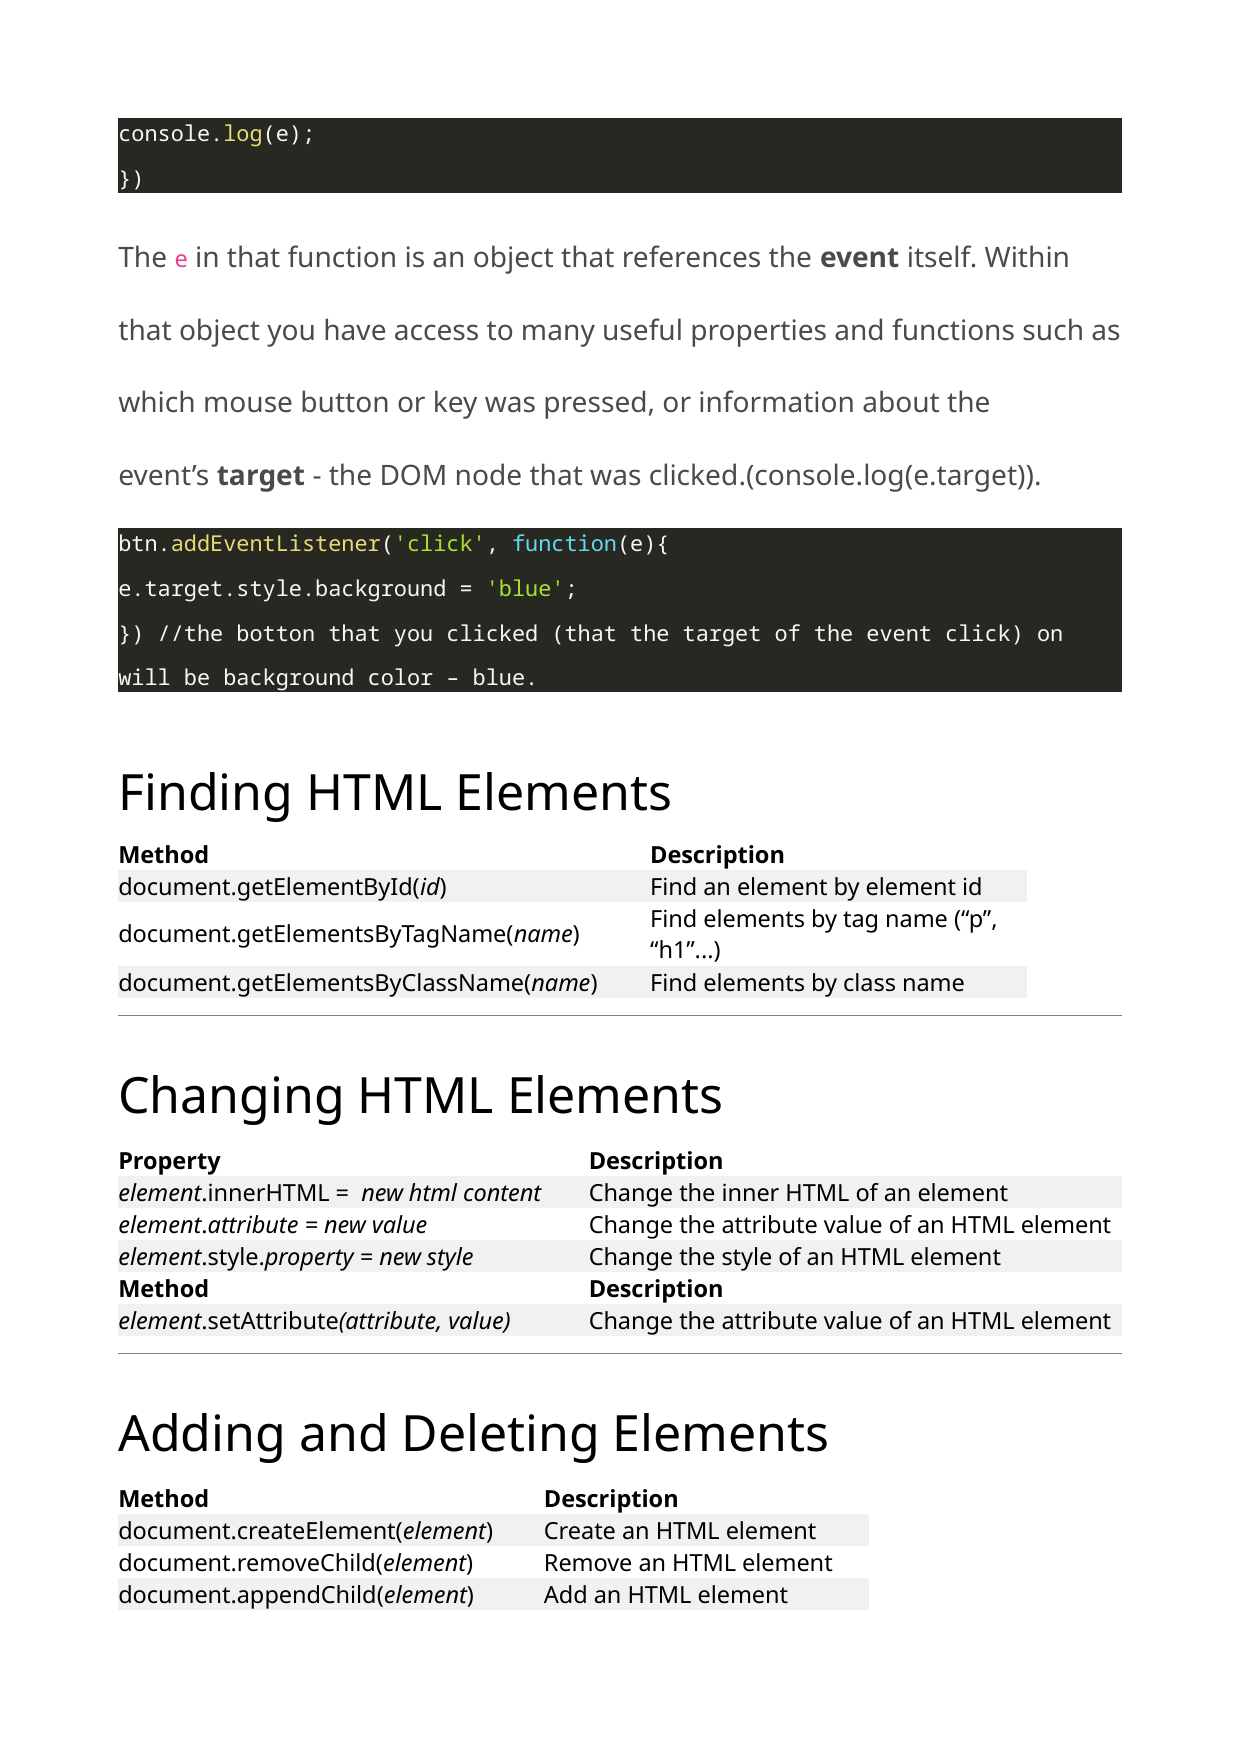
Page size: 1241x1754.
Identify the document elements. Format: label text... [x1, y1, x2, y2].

table_header Property [118, 1144, 588, 1176]
text console.log(e); [118, 118, 1122, 148]
table_cell document.removeChild(element) [118, 1546, 544, 1578]
table_cell document.getElementsByTagName(name) [118, 902, 650, 966]
table_cell document.appendChild(element) [118, 1578, 544, 1610]
table_cell Change the inner HTML of an element [589, 1176, 1122, 1208]
table_cell Add an HTML element [544, 1578, 869, 1610]
table_cell Change the attribute value of an HTML element [589, 1208, 1122, 1240]
text e.target.style.background = 'blue'; [118, 573, 1122, 603]
table_cell Method [118, 1272, 588, 1304]
table_cell Create an HTML element [544, 1514, 869, 1546]
table_cell document.getElementById(id) [118, 870, 650, 902]
table_header Method [118, 838, 650, 870]
table_header Description [650, 838, 1027, 870]
table_cell element.style.property = new style [118, 1240, 588, 1272]
table_cell document.getElementsByClassName(name) [118, 966, 650, 998]
table_cell Description [589, 1272, 1122, 1304]
table_header Method [118, 1482, 544, 1514]
table_cell Remove an HTML element [544, 1546, 869, 1578]
text }) //the botton that you clicked (that the target of the event click) on will be background color – blue. [118, 618, 1122, 692]
table_cell element.innerHTML = new html content [118, 1176, 588, 1208]
subtitle Changing HTML Elements [118, 1060, 1122, 1128]
table_header Description [544, 1482, 869, 1514]
text The e in that function is an object that references the event itself. Within that object you have access to many useful properties and functions such as which mouse button or key was pressed, or information about the event’s target - the DOM node that was clicked.(console.log(e.target)). [118, 237, 1122, 494]
table_cell element.setAttribute(attribute, value) [118, 1304, 588, 1336]
text }) [118, 163, 1122, 193]
table_cell document.createElement(element) [118, 1514, 544, 1546]
table_header Description [589, 1144, 1122, 1176]
text btn.addEventListener('click', function(e){ [118, 528, 1122, 558]
table_cell Change the attribute value of an HTML element [589, 1304, 1122, 1336]
subtitle Finding HTML Elements [118, 757, 1122, 825]
table_cell Change the style of an HTML element [589, 1240, 1122, 1272]
table_cell Find an element by element id [650, 870, 1027, 902]
subtitle Adding and Deleting Elements [118, 1398, 1122, 1467]
table_cell Find elements by tag name (“p”, “h1”...) [650, 902, 1027, 966]
table_cell element.attribute = new value [118, 1208, 588, 1240]
table_cell Find elements by class name [650, 966, 1027, 998]
